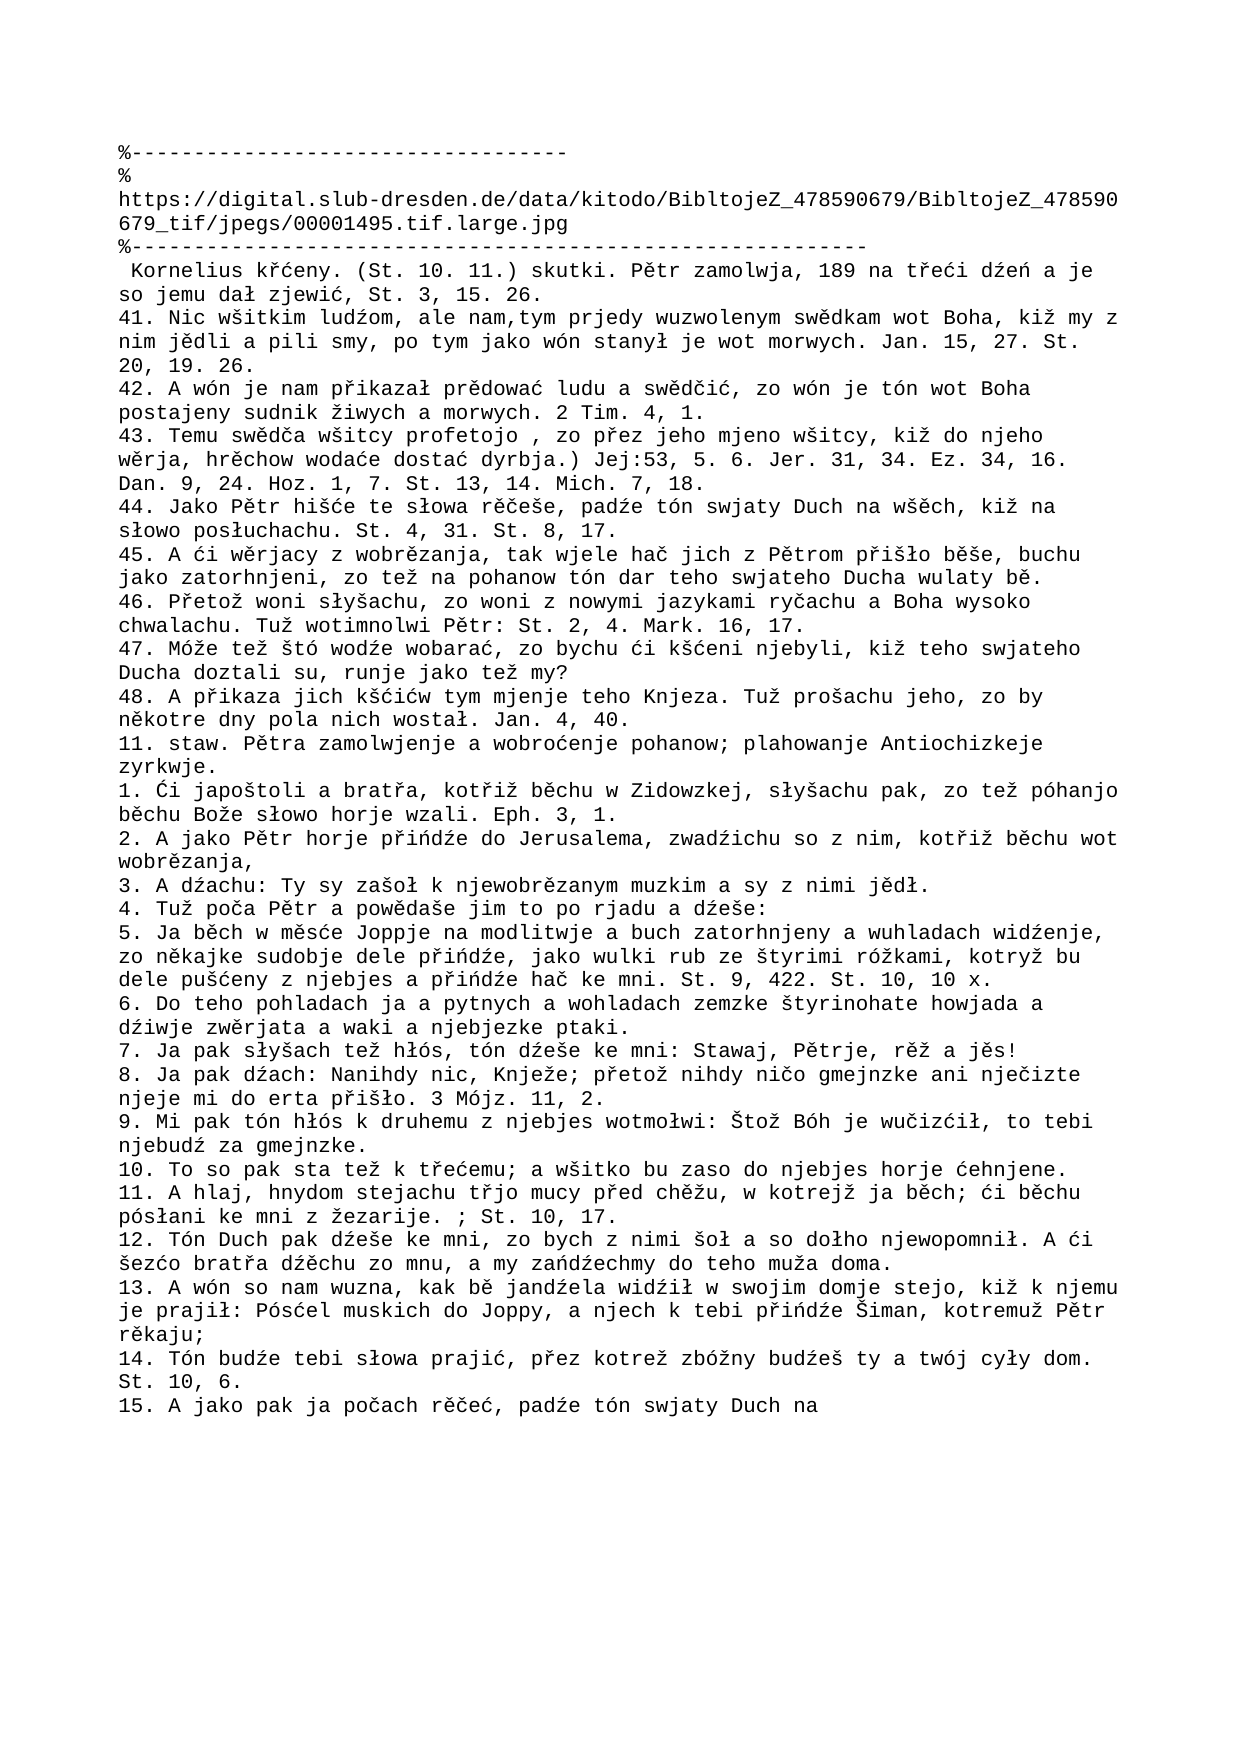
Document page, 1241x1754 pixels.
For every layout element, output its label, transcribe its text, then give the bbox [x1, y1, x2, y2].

text 7. Ja pak słyšach tež hłós, tón dźeše ke mni: Stawaj, Pětrje, rěž a jěs! [118, 1040, 1122, 1064]
text 41. Nic wšitkim ludźom, ale nam,tym prjedy wuzwolenym swědkam wot Boha, kiž my z nim jědli a pili smy, po tym jako wón stanył je wot morwych. Jan. 15, 27. St. 20, 19. 26. [118, 307, 1122, 378]
text 46. Přetož woni słyšachu, zo woni z nowymi jazykami ryčachu a Boha wysoko chwalachu. Tuž wotimnolwi Pětr: St. 2, 4. Mark. 16, 17. [118, 591, 1122, 638]
text 6. Do teho pohladach ja a pytnych a wohladach zemzke štyrinohate howjada a dźiwje zwěrjata a waki a njebjezke ptaki. [118, 993, 1122, 1040]
text 47. Móže tež štó wodźe wobarać, zo bychu ći kšćeni njebyli, kiž teho swjateho Ducha doztali su, runje jako tež my? [118, 638, 1122, 686]
text 8. Ja pak dźach: Nanihdy nic, Knježe; přetož nihdy ničo gmejnzke ani nječizte njeje mi do erta přišło. 3 Mójz. 11, 2. [118, 1064, 1122, 1111]
text 2. A jako Pětr horje přińdźe do Jerusalema, zwadźichu so z nim, kotřiž běchu wot wobrězanja, [118, 827, 1122, 875]
text 3. A dźachu: Ty sy zašoł k njewobrězanym muzkim a sy z nimi jědł. [118, 875, 1122, 898]
text 45. A ći wěrjacy z wobrězanja, tak wjele hač jich z Pětrom přišło běše, buchu jako zatorhnjeni, zo tež na pohanow tón dar teho swjateho Ducha wulaty bě. [118, 544, 1122, 591]
text 10. To so pak sta tež k třećemu; a wšitko bu zaso do njebjes horje ćehnjene. [118, 1158, 1122, 1182]
text 14. Tón budźe tebi słowa prajić, přez kotrež zbóžny budźeš ty a twój cyły dom. St. 10, 6. [118, 1348, 1122, 1395]
text 5. Ja běch w měsće Joppje na modlitwje a buch zatorhnjeny a wuhladach widźenje, zo někajke sudobje dele přińdźe, jako wulki rub ze štyrimi róžkami, kotryž bu dele pušćeny z njebjes a přińdźe hač ke mni. St. 9, 422. St. 10, 10 x. [118, 922, 1122, 993]
text 42. A wón je nam přikazał prědować ludu a swědčić, zo wón je tón wot Boha postajeny sudnik žiwych a morwych. 2 Tim. 4, 1. [118, 378, 1122, 426]
text 12. Tón Duch pak dźeše ke mni, zo bych z nimi šoł a so dołho njewopomnił. A ći šezćo bratřa dźěchu zo mnu, a my zańdźechmy do teho muža doma. [118, 1229, 1122, 1277]
text %----------------------------------- [118, 142, 1122, 165]
text 9. Mi pak tón hłós k druhemu z njebjes wotmołwi: Štož Bóh je wučizćił, to tebi njebudź za gmejnzke. [118, 1111, 1122, 1158]
text 11. staw. Pětra zamolwjenje a wobroćenje pohanow; plahowanje Antiochizkeje zyrkwje. [118, 733, 1122, 780]
text 4. Tuž poča Pětr a powědaše jim to po rjadu a dźeše: [118, 898, 1122, 922]
text 15. A jako pak ja počach rěčeć, padźe tón swjaty Duch na [118, 1395, 1122, 1419]
text 11. A hlaj, hnydom stejachu třjo mucy před chěžu, w kotrejž ja běch; ći běchu pósłani ke mni z žezarije. ; St. 10, 17. [118, 1182, 1122, 1229]
text %----------------------------------------------------------- [118, 236, 1122, 260]
text 1. Ći japoštoli a bratřa, kotřiž běchu w Zidowzkej, słyšachu pak, zo tež póhanjo běchu Bože słowo horje wzali. Eph. 3, 1. [118, 780, 1122, 827]
text 43. Temu swědča wšitcy profetojo , zo přez jeho mjeno wšitcy, kiž do njeho wěrja, hrěchow wodaće dostać dyrbja.) Jej:53, 5. 6. Jer. 31, 34. Ez. 34, 16. Dan. 9, 24. Hoz. 1, 7. St. 13, 14. Mich. 7, 18. [118, 426, 1122, 496]
text % https://digital.slub-dresden.de/data/kitodo/BibltojeZ_478590679/BibltojeZ_478590679_tif/jpegs/00001495.tif.large.jpg [118, 165, 1122, 236]
text 48. A přikaza jich kšćićw tym mjenje teho Knjeza. Tuž prošachu jeho, zo by někotre dny pola nich wostał. Jan. 4, 40. [118, 686, 1122, 733]
text 13. A wón so nam wuzna, kak bě jandźela widźił w swojim domje stejo, kiž k njemu je prajił: Pósćel muskich do Joppy, a njech k tebi přińdźe Šiman, kotremuž Pětr rěkaju; [118, 1277, 1122, 1348]
text 44. Jako Pětr hišće te słowa rěčeše, padźe tón swjaty Duch na wšěch, kiž na słowo posłuchachu. St. 4, 31. St. 8, 17. [118, 496, 1122, 544]
text Kornelius křćeny. (St. 10. 11.) skutki. Pětr zamolwja, 189 na třeći dźeń a je so jemu dał zjewić, St. 3, 15. 26. [118, 260, 1122, 307]
